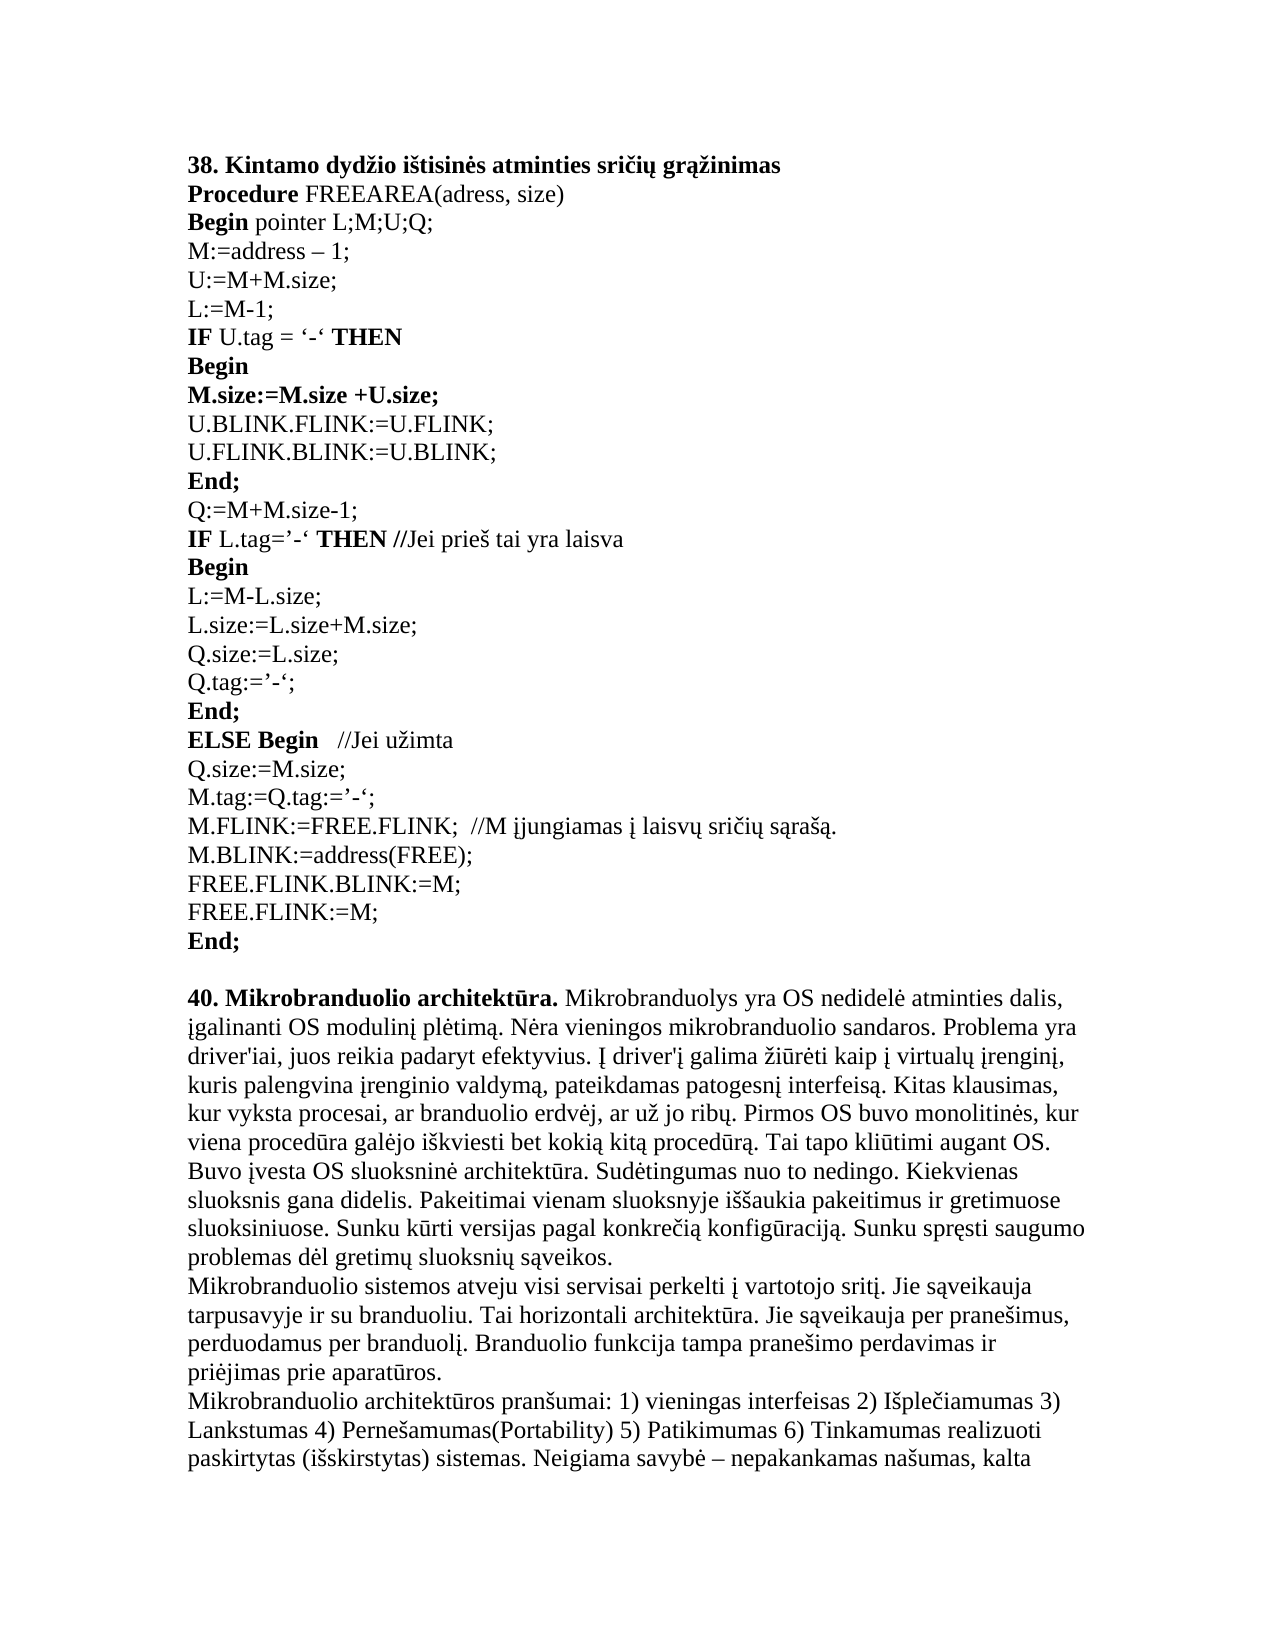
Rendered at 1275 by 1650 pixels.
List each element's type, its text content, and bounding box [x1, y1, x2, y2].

text L:=M-L.size; [187, 581, 1087, 610]
text 38. Kintamo dydžio ištisinės atminties sričių grąžinimas [187, 150, 1087, 179]
text End; [187, 926, 1087, 955]
text FREE.FLINK.BLINK:=M; [187, 869, 1087, 897]
text Q.size:=M.size; [187, 754, 1087, 782]
text Q.tag:=’-‘; [187, 667, 1087, 696]
text L.size:=L.size+M.size; [187, 610, 1087, 639]
text End; [187, 466, 1087, 495]
text FREE.FLINK:=M; [187, 897, 1087, 926]
text U.BLINK.FLINK:=U.FLINK; [187, 409, 1087, 437]
text Q.size:=L.size; [187, 639, 1087, 667]
text M.FLINK:=FREE.FLINK; //M įjungiamas į laisvų sričių sąrašą. [187, 811, 1087, 840]
text M.tag:=Q.tag:=’-‘; [187, 782, 1087, 811]
text Mikrobranduolio architektūros pranšumai: 1) vieningas interfeisas 2) Išplečiamumas 3) Lankstumas 4) Pernešamumas(Portability) 5) Patikimumas 6) Tinkamumas realizuoti paskirtytas (išskirstytas) sistemas. Neigiama savybė – nepakankamas našumas, kalta [187, 1386, 1087, 1472]
text U.FLINK.BLINK:=U.BLINK; [187, 437, 1087, 466]
text IF L.tag=’-‘ THEN //Jei prieš tai yra laisva [187, 524, 1087, 552]
text Procedure FREEAREA(adress, size) [187, 179, 1087, 207]
text Q:=M+M.size-1; [187, 495, 1087, 524]
text M:=address – 1; [187, 236, 1087, 265]
text IF U.tag = ‘-‘ THEN [187, 322, 1087, 351]
text M.BLINK:=address(FREE); [187, 840, 1087, 869]
text L:=M-1; [187, 294, 1087, 322]
text Begin [187, 351, 1087, 380]
text Begin pointer L;M;U;Q; [187, 207, 1087, 236]
text Begin [187, 552, 1087, 581]
text U:=M+M.size; [187, 265, 1087, 294]
text End; [187, 696, 1087, 725]
text ELSE Begin //Jei užimta [187, 725, 1087, 754]
text Mikrobranduolio sistemos atveju visi servisai perkelti į vartotojo sritį. Jie sąveikauja tarpusavyje ir su branduoliu. Tai horizontali architektūra. Jie sąveikauja per pranešimus, perduodamus per branduolį. Branduolio funkcija tampa pranešimo perdavimas ir priėjimas prie aparatūros. [187, 1271, 1087, 1386]
text 40. Mikrobranduolio architektūra. Mikrobranduolys yra OS nedidelė atminties dalis, įgalinanti OS modulinį plėtimą. Nėra vieningos mikrobranduolio sandaros. Problema yra driver'iai, juos reikia padaryt efektyvius. Į driver'į galima žiūrėti kaip į virtualų įrenginį, kuris palengvina įrenginio valdymą, pateikdamas patogesnį interfeisą. Kitas klausimas, kur vyksta procesai, ar branduolio erdvėj, ar už jo ribų. Pirmos OS buvo monolitinės, kur viena procedūra galėjo iškviesti bet kokią kitą procedūrą. Tai tapo kliūtimi augant OS. Buvo įvesta OS sluoksninė architektūra. Sudėtingumas nuo to nedingo. Kiekvienas sluoksnis gana didelis. Pakeitimai vienam sluoksnyje iššaukia pakeitimus ir gretimuose sluoksiniuose. Sunku kūrti versijas pagal konkrečią konfigūraciją. Sunku spręsti saugumo problemas dėl gretimų sluoksnių sąveikos. [187, 983, 1087, 1271]
text M.size:=M.size +U.size; [187, 380, 1087, 409]
